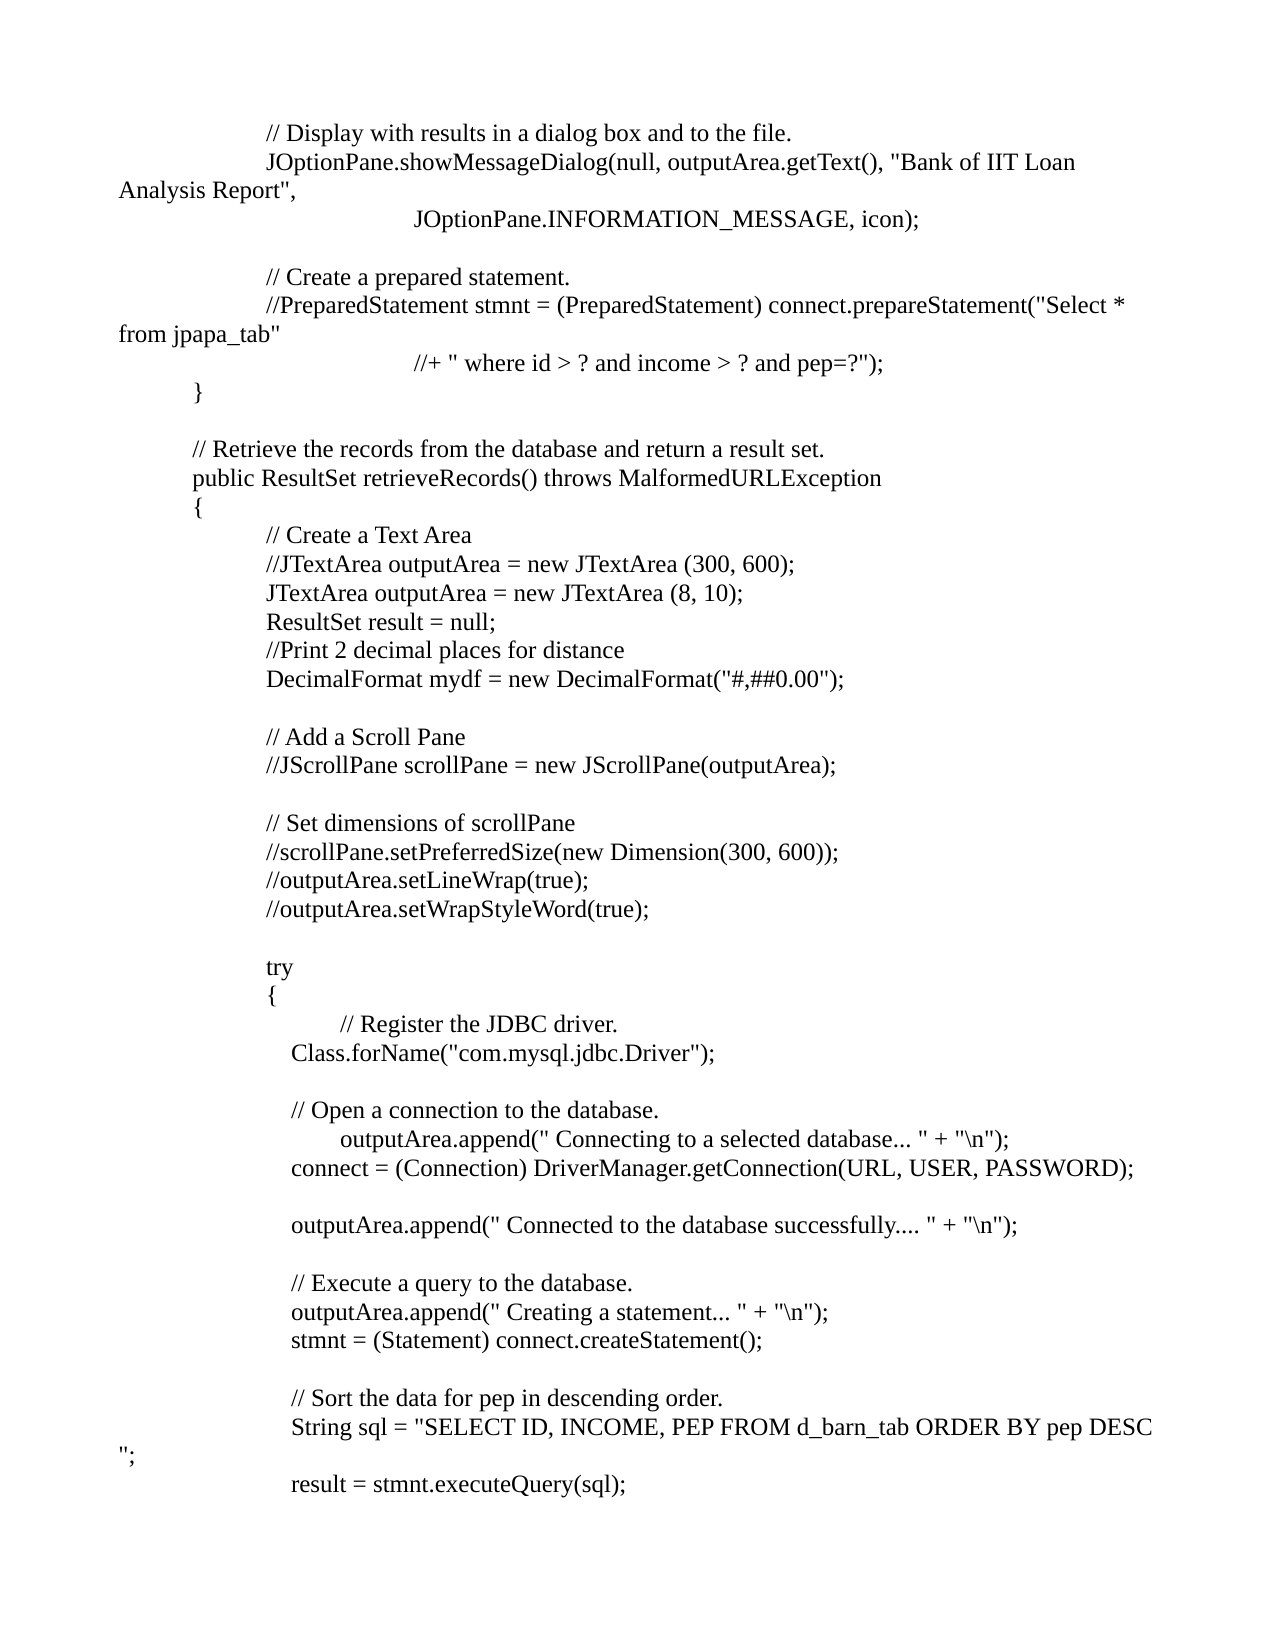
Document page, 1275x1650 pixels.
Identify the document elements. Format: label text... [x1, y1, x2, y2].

text JTextArea outputArea = new JTextArea (8, 10); [118, 578, 1157, 607]
text //+ " where id > ? and income > ? and pep=?"); [118, 348, 1157, 377]
text public ResultSet retrieveRecords() throws MalformedURLException [118, 463, 1157, 492]
text } [118, 377, 1157, 406]
text // Create a prepared statement. [118, 262, 1157, 291]
text // Retrieve the records from the database and return a result set. [118, 434, 1157, 463]
text stmnt = (Statement) connect.createStatement(); [118, 1326, 1157, 1354]
text JOptionPane.INFORMATION_MESSAGE, icon); [118, 204, 1157, 233]
text //outputArea.setLineWrap(true); [118, 866, 1157, 894]
text Class.forName("com.mysql.jdbc.Driver"); [118, 1038, 1157, 1067]
text JOptionPane.showMessageDialog(null, outputArea.getText(), "Bank of IIT Loan Analysis Report", [118, 147, 1157, 204]
text { [118, 981, 1157, 1009]
text // Register the JDBC driver. [118, 1009, 1157, 1038]
text // Set dimensions of scrollPane [118, 808, 1157, 837]
text // Display with results in a dialog box and to the file. [118, 118, 1157, 147]
text //outputArea.setWrapStyleWord(true); [118, 894, 1157, 923]
text outputArea.append(" Connecting to a selected database... " + "\n"); [118, 1124, 1157, 1153]
text //JTextArea outputArea = new JTextArea (300, 600); [118, 549, 1157, 578]
text { [118, 492, 1157, 521]
text // Create a Text Area [118, 521, 1157, 549]
text //PreparedStatement stmnt = (PreparedStatement) connect.prepareStatement("Select * from jpapa_tab" [118, 291, 1157, 348]
text // Open a connection to the database. [118, 1096, 1157, 1124]
text //scrollPane.setPreferredSize(new Dimension(300, 600)); [118, 837, 1157, 866]
text connect = (Connection) DriverManager.getConnection(URL, USER, PASSWORD); [118, 1153, 1157, 1182]
text DecimalFormat mydf = new DecimalFormat("#,##0.00"); [118, 664, 1157, 693]
text outputArea.append(" Creating a statement... " + "\n"); [118, 1297, 1157, 1326]
text // Sort the data for pep in descending order. [118, 1383, 1157, 1412]
text //JScrollPane scrollPane = new JScrollPane(outputArea); [118, 751, 1157, 779]
text String sql = "SELECT ID, INCOME, PEP FROM d_barn_tab ORDER BY pep DESC "; [118, 1412, 1157, 1469]
text // Add a Scroll Pane [118, 722, 1157, 751]
text // Execute a query to the database. [118, 1268, 1157, 1297]
text try [118, 952, 1157, 981]
text //Print 2 decimal places for distance [118, 636, 1157, 664]
text outputArea.append(" Connected to the database successfully.... " + "\n"); [118, 1211, 1157, 1239]
text result = stmnt.executeQuery(sql); [118, 1469, 1157, 1498]
text ResultSet result = null; [118, 607, 1157, 636]
